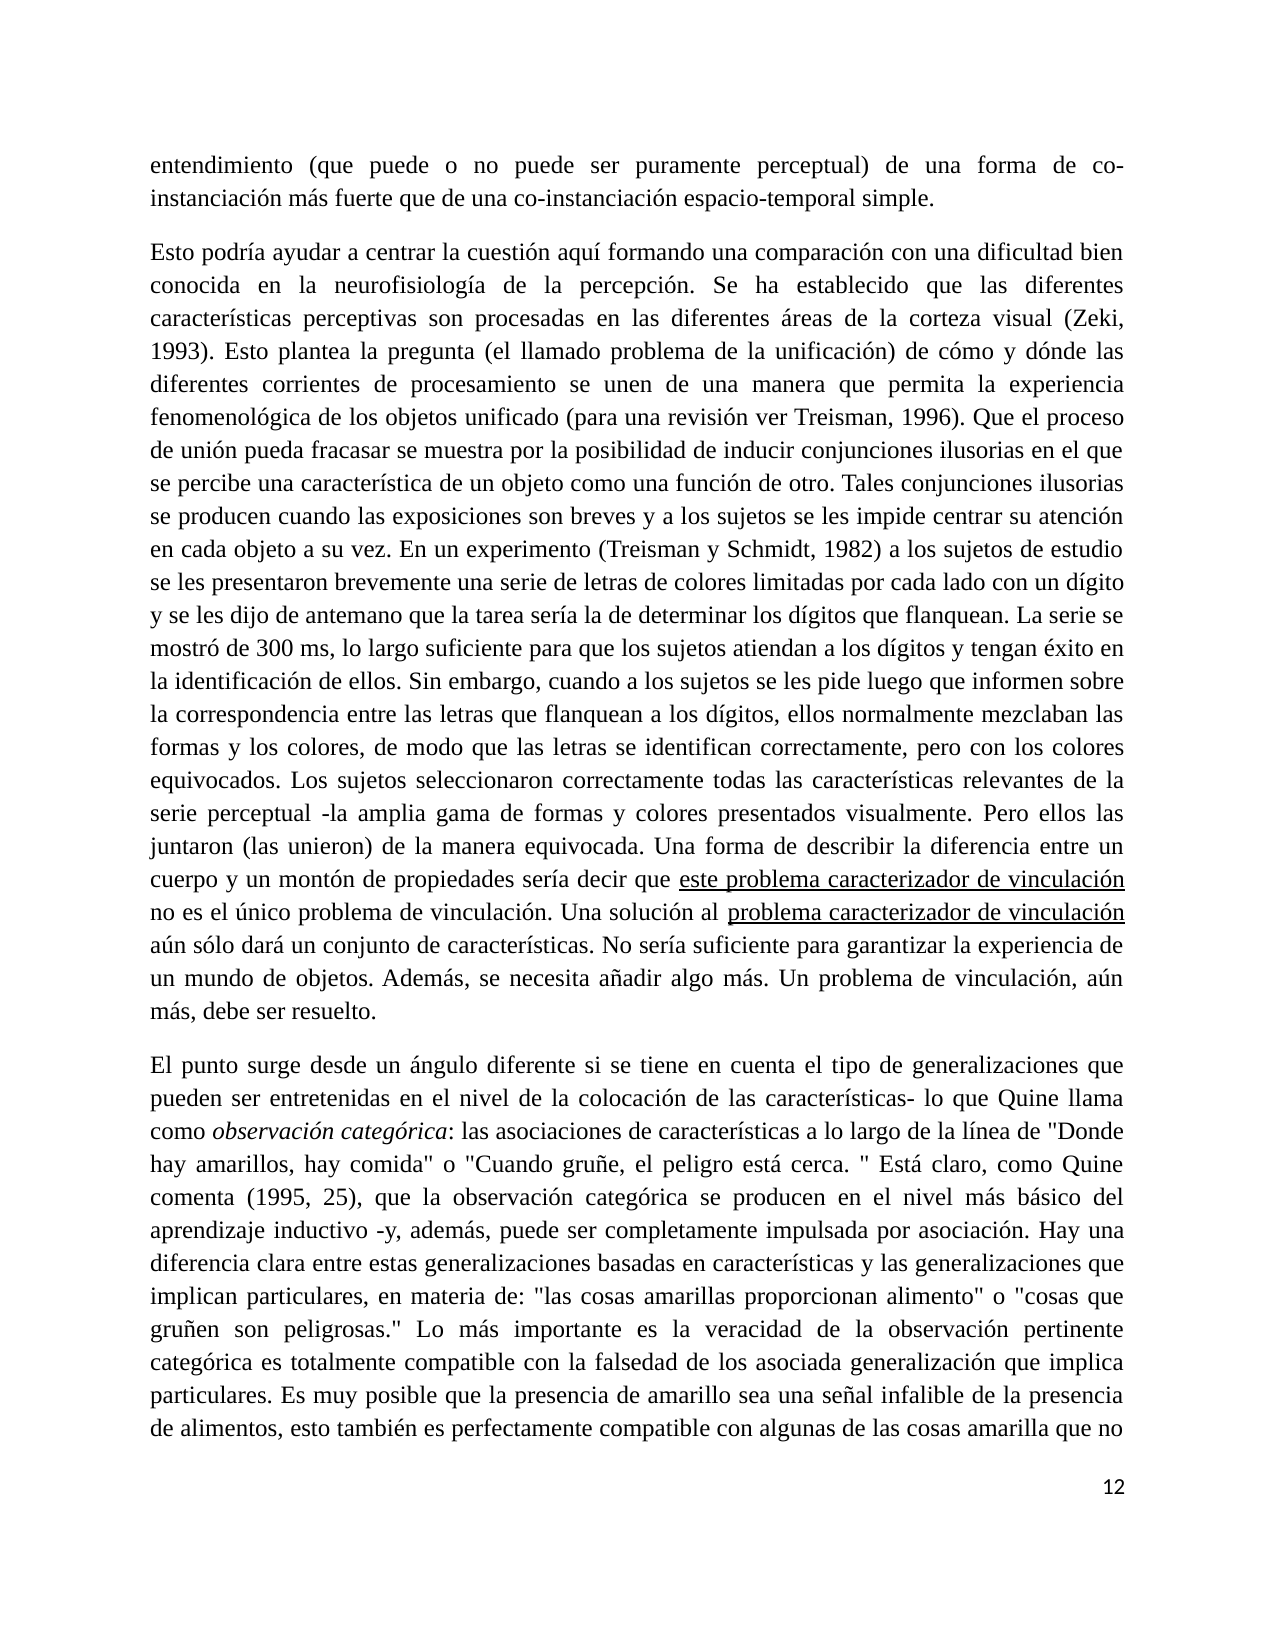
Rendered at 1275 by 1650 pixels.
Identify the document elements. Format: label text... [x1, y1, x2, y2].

text entendimiento (que puede o no puede ser puramente perceptual) de una forma de co-instanciación más fuerte que de una co-instanciación espacio-temporal simple. [150, 150, 1125, 212]
text Esto podría ayudar a centrar la cuestión aquí formando una comparación con una dificultad bien conocida en la neurofisiología de la percepción. Se ha establecido que las diferentes características perceptivas son procesadas ​​en las diferentes áreas de la corteza visual (Zeki, 1993). Esto plantea la pregunta (el llamado problema de la unificación) de cómo y dónde las diferentes corrientes de procesamiento se unen de una manera que permita la experiencia fenomenológica de los objetos unificado (para una revisión ver Treisman, 1996). Que el proceso de unión pueda fracasar se muestra por la posibilidad de inducir conjunciones ilusorias en el que se percibe una característica de un objeto como una función de otro. Tales conjunciones ilusorias se producen cuando las exposiciones son breves y a los sujetos se les impide centrar su atención en cada objeto a su vez. En un experimento (Treisman y Schmidt, 1982) a los sujetos de estudio se les presentaron brevemente una serie de letras de colores limitadas por cada lado con un dígito y se les dijo de antemano que la tarea sería la de determinar los dígitos que flanquean. La serie se mostró de 300 ms, lo largo suficiente para que los sujetos atiendan a los dígitos y tengan éxito en la identificación de ellos. Sin embargo, cuando a los sujetos se les pide luego que informen sobre la correspondencia entre las letras que flanquean a los dígitos, ellos normalmente mezclaban las formas y los colores, de modo que las letras se identifican correctamente, pero con los colores equivocados. Los sujetos seleccionaron correctamente todas las características relevantes de la serie perceptual -la amplia gama de formas y colores presentados visualmente. Pero ellos las juntaron (las unieron) de la manera equivocada. Una forma de describir la diferencia entre un cuerpo y un montón de propiedades sería decir que este problema caracterizador de vinculación no es el único problema de vinculación. Una solución al problema caracterizador de vinculación aún sólo dará un conjunto de características. No sería suficiente para garantizar la experiencia de un mundo de objetos. Además, se necesita añadir algo más. Un problema de vinculación, aún más, debe ser resuelto. [150, 237, 1125, 1025]
text El punto surge desde un ángulo diferente si se tiene en cuenta el tipo de generalizaciones que pueden ser entretenidas en el nivel de la colocación de las características- lo que Quine llama como observación categórica: las asociaciones de características a lo largo de la línea de "Donde hay amarillos, hay comida" o "Cuando gruñe, el peligro está cerca. " Está claro, como Quine comenta (1995, 25), que la observación categórica se producen en el nivel más básico del aprendizaje inductivo -y, además, puede ser completamente impulsada por asociación. Hay una diferencia clara entre estas generalizaciones basadas en características y las generalizaciones que implican particulares, en materia de: "las cosas amarillas proporcionan alimento" o "cosas que gruñen son peligrosas." Lo más importante es la veracidad de la observación pertinente categórica es totalmente compatible con la falsedad de los asociada generalización que implica particulares. Es muy posible que la presencia de amarillo sea una señal infalible de la presencia de alimentos, esto también es perfectamente compatible con algunas de las cosas amarilla que no [150, 1050, 1125, 1442]
